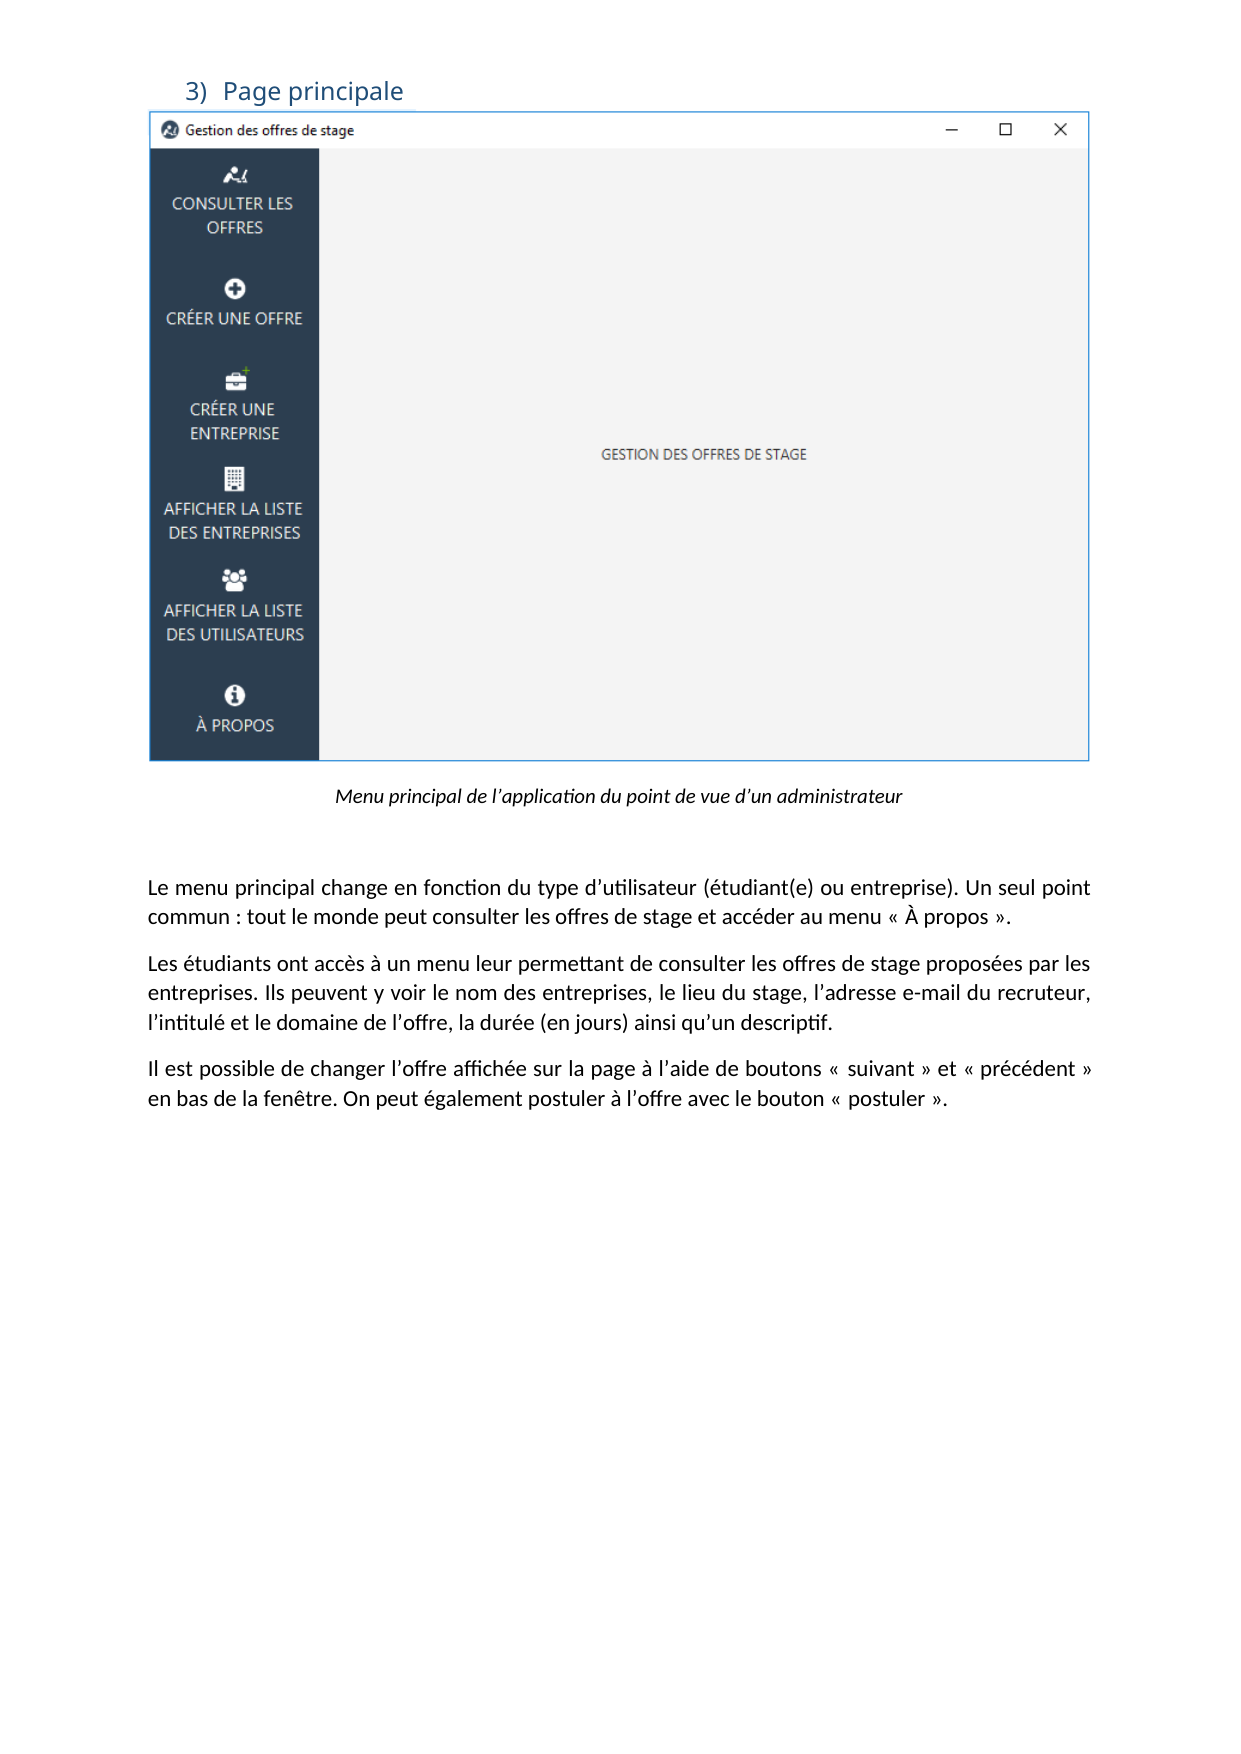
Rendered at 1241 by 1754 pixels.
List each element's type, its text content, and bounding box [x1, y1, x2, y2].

text Les étudiants ont accès à un menu leur permettant de consulter les offres de stage proposées par les entreprises. Ils peuvent y voir le nom des entreprises, le lieu du stage, l’adresse e-mail du recruteur, l’intitulé et le domaine de l’offre, la durée (en jours) ainsi qu’un descriptif. [148, 949, 1093, 1036]
text Le menu principal change en fonction du type d’utilisateur (étudiant(e) ou entreprise). Un seul point commun : tout le monde peut consulter les offres de stage et accéder au menu « À propos ». [148, 873, 1093, 930]
text Il est possible de changer l’offre affichée sur la page à l’aide de boutons « suivant » et « précédent » en bas de la fenêtre. On peut également postuler à l’offre avec le bouton « postuler ». [148, 1054, 1093, 1112]
text Menu principal de l’application du point de vue d’un administrateur [148, 783, 1093, 808]
list Page principale [185, 74, 1093, 108]
